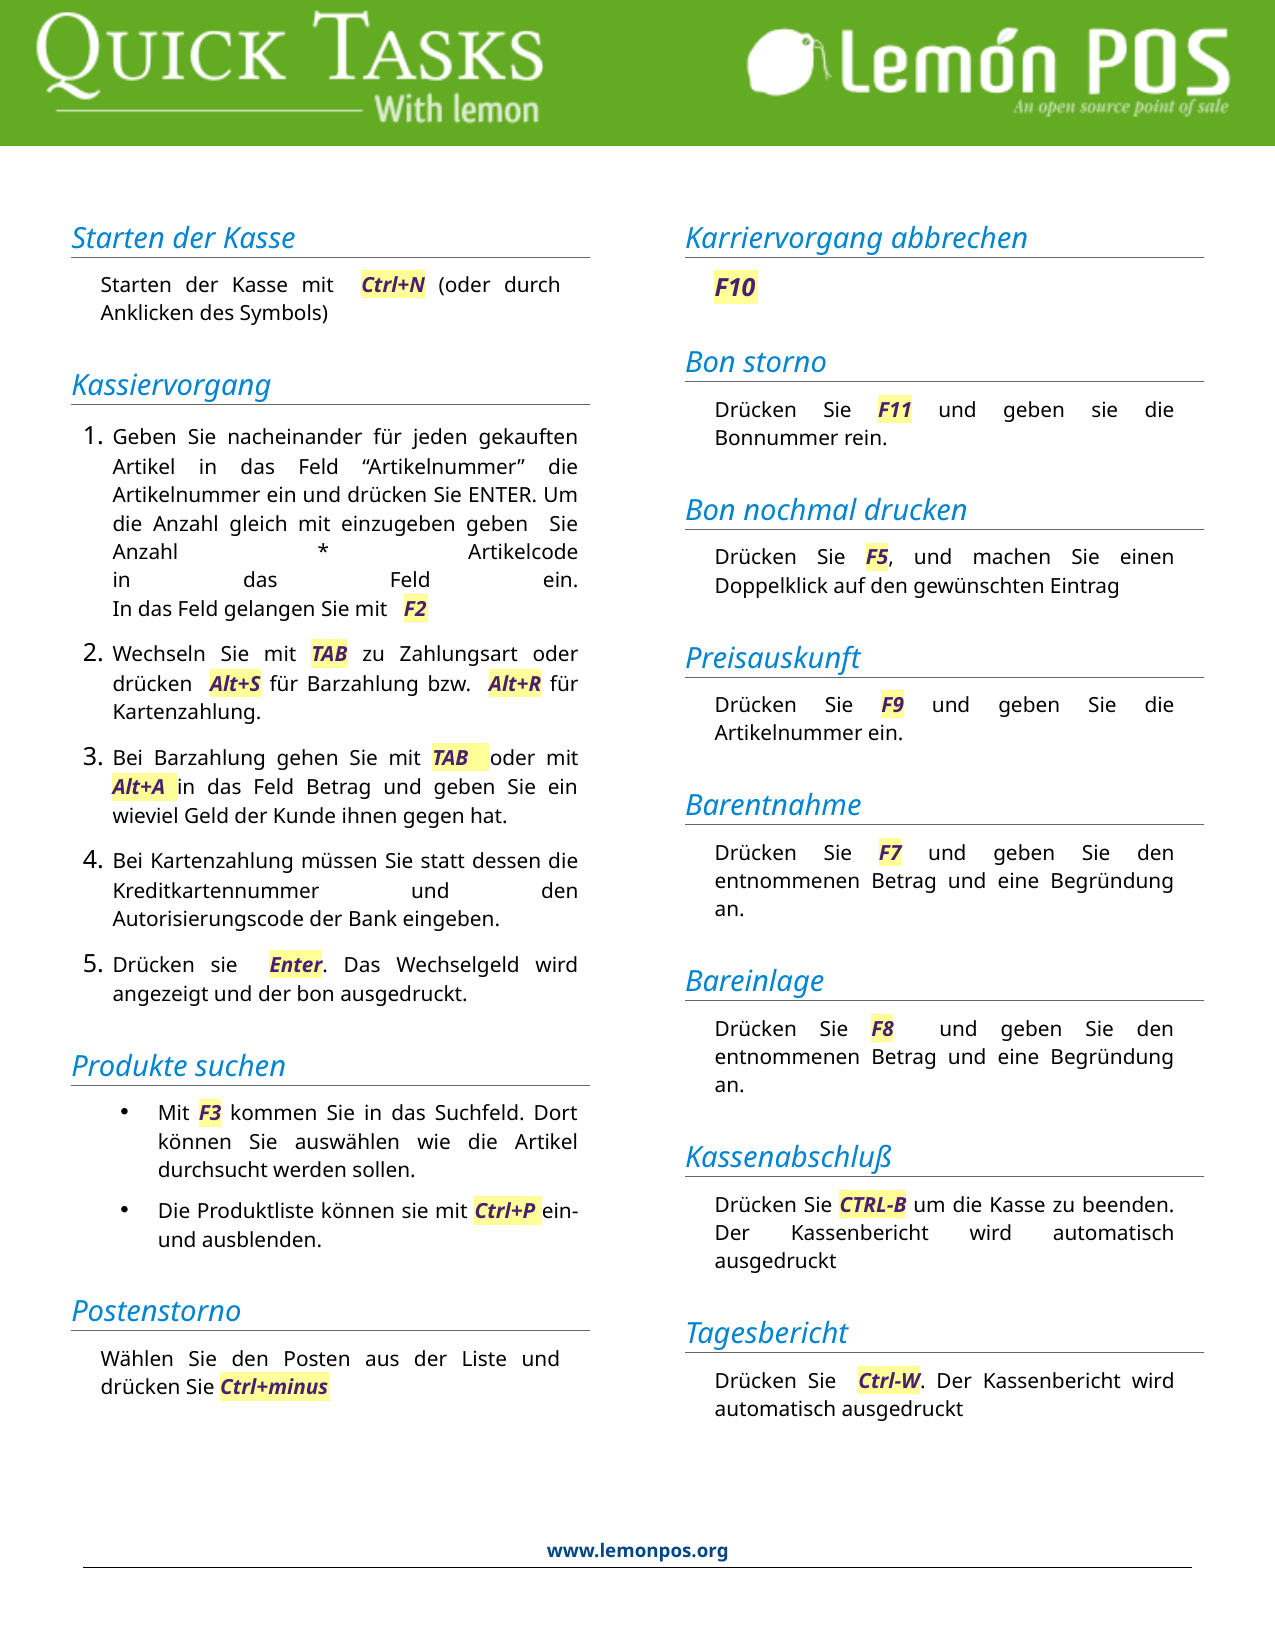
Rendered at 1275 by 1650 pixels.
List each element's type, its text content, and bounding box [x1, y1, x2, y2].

list Mit F3 kommen Sie in das Suchfeld. Dort können Sie auswählen wie die Artikel durchsucht werden sollen. [120, 1098, 578, 1184]
text Drücken Sie F7 und geben Sie den entnommenen Betrag und eine Begründung an. [714, 838, 1174, 923]
text Drücken Sie Ctrl-W. Der Kassenbericht wird automatisch ausgedruckt [714, 1366, 1174, 1423]
list Wechseln Sie mit TAB zu Zahlungsart oder drücken Alt+S für Barzahlung bzw. Alt+R für Kartenzahlung. [83, 635, 578, 726]
text F10 [758, 270, 1174, 304]
text Bon storno [685, 342, 1204, 381]
list Die Produktliste können sie mit Ctrl+P ein- und ausblenden. [120, 1196, 578, 1253]
text Bon nochmal drucken [685, 489, 1204, 529]
list Drücken sie Enter. Das Wechselgeld wird angezeigt und der bon ausgedruckt. [83, 945, 578, 1008]
text Barentnahme [685, 784, 1204, 824]
text Produkte suchen [71, 1045, 590, 1085]
list Geben Sie nacheinander für jeden gekauften Artikel in das Feld “Artikelnummer” die Artikelnummer ein und drücken Sie ENTER. Um die Anzahl gleich mit einzugeben geben Sie Anzahl * Artikelcode in das Feld ein. In das Feld gelangen Sie mit F2 [83, 418, 578, 622]
picture [0, 0, 1275, 146]
text Drücken Sie F5, und machen Sie einen Doppelklick auf den gewünschten Eintrag [714, 542, 1174, 599]
text Tagesbericht [685, 1313, 1204, 1352]
text Drücken Sie F11 und geben sie die Bonnummer rein. [714, 395, 1174, 452]
text Kassenabschluß [685, 1137, 1204, 1176]
text Karriervorgang abbrechen [685, 217, 1204, 257]
text Drücken Sie F9 und geben Sie die Artikelnummer ein. [714, 690, 1174, 747]
text Bareinlage [685, 961, 1204, 1000]
list Bei Kartenzahlung müssen Sie statt dessen die Kreditkartennummer und den Autorisierungscode der Bank eingeben. [83, 842, 578, 933]
list Bei Barzahlung gehen Sie mit TAB oder mit Alt+A in das Feld Betrag und geben Sie ein wieviel Geld der Kunde ihnen gegen hat. [83, 738, 578, 829]
text Kassiervorgang [71, 364, 590, 404]
text Wählen Sie den Posten aus der Liste und drücken Sie Ctrl+minus [100, 1344, 561, 1401]
text Drücken Sie CTRL-B um die Kasse zu beenden. Der Kassenbericht wird automatisch ausgedruckt [714, 1190, 1174, 1275]
text Starten der Kasse mit Ctrl+N (oder durch Anklicken des Symbols) [100, 270, 561, 327]
text Starten der Kasse [71, 217, 590, 257]
text Postenstorno [71, 1291, 590, 1330]
text Preisauskunft [685, 637, 1204, 677]
text Drücken Sie F8 und geben Sie den entnommenen Betrag und eine Begründung an. [714, 1014, 1174, 1099]
